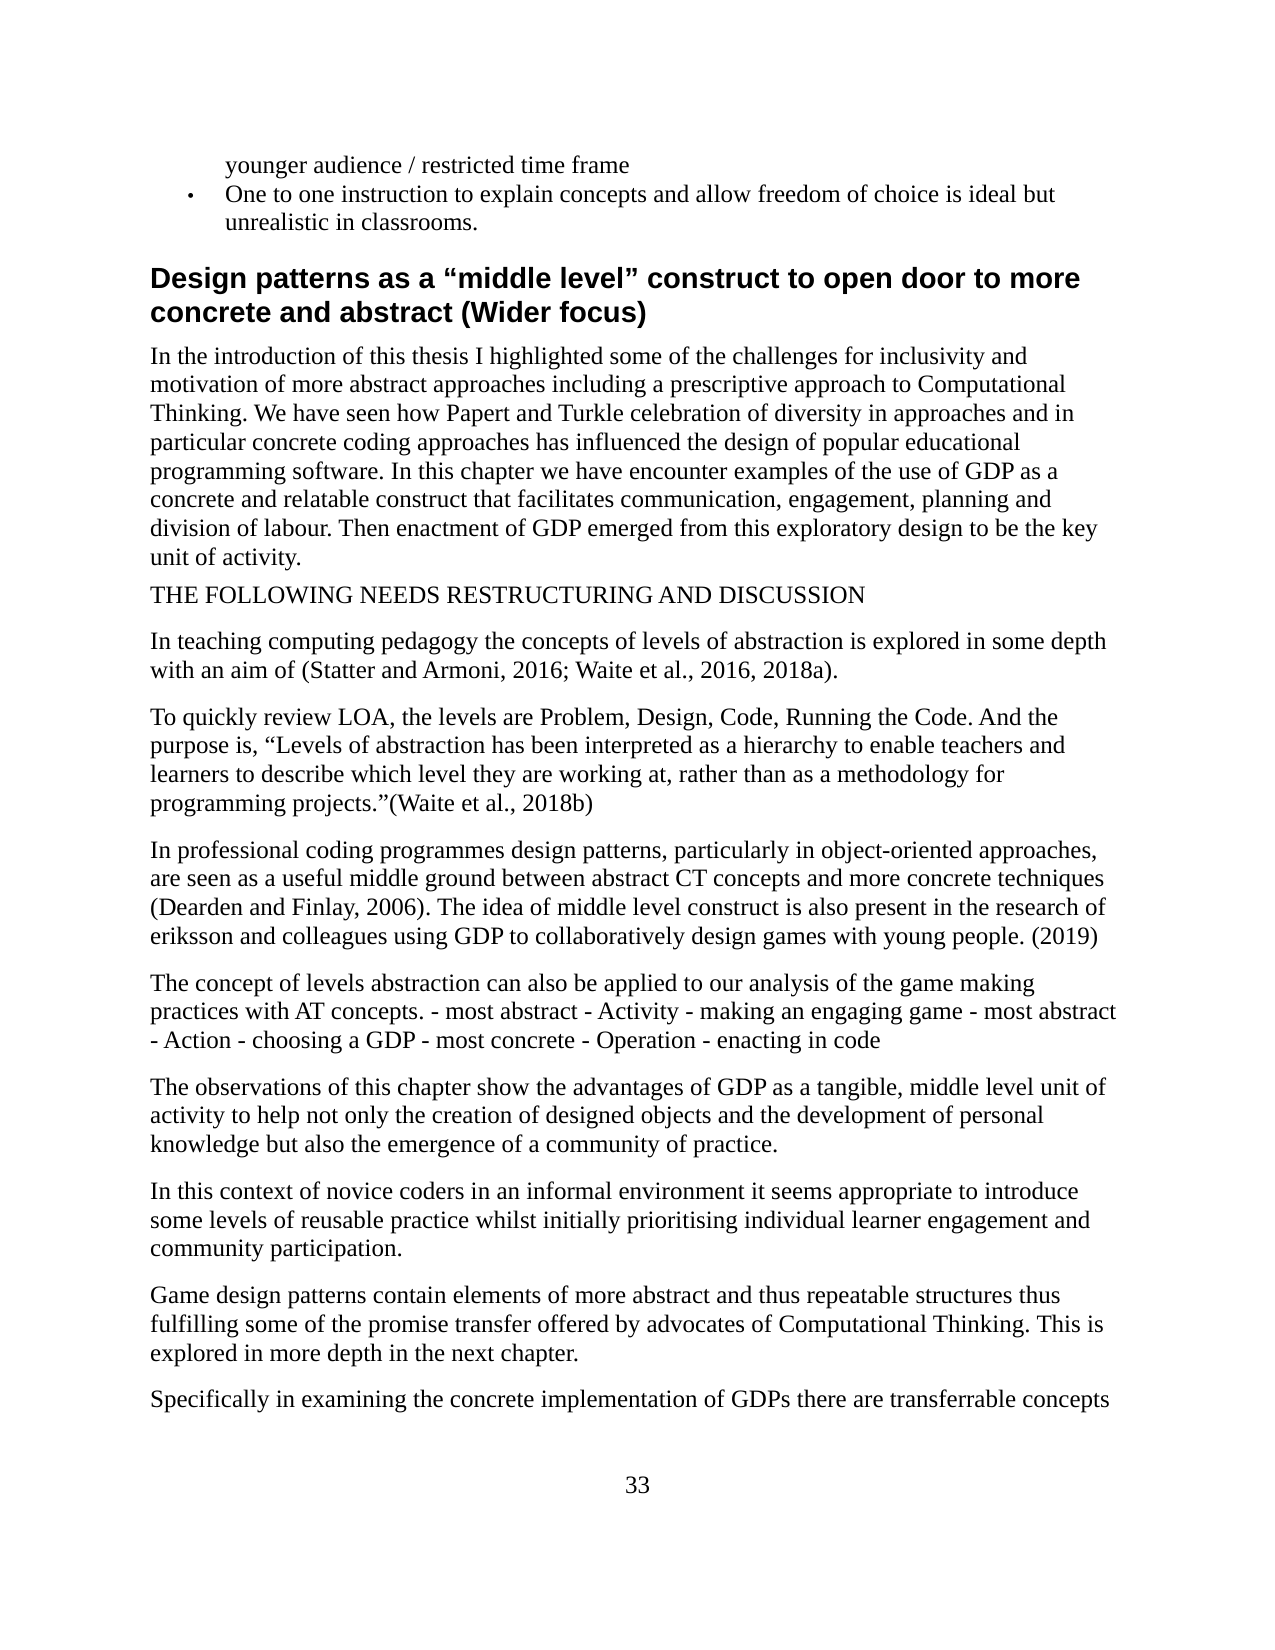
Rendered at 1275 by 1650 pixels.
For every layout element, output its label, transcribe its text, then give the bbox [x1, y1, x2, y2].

text The observations of this chapter show the advantages of GDP as a tangible, middle level unit of activity to help not only the creation of designed objects and the development of personal knowledge but also the emergence of a community of practice. [150, 1072, 1125, 1158]
text THE FOLLOWING NEEDS RESTRUCTURING AND DISCUSSION [150, 580, 1125, 608]
text Game design patterns contain elements of more abstract and thus repeatable structures thus fulfilling some of the promise transfer offered by advocates of Computational Thinking. This is explored in more depth in the next chapter. [150, 1280, 1125, 1366]
subtitle Design patterns as a “middle level” construct to open door to more concrete and abstract (Wider focus) [150, 261, 1125, 328]
list One to one instruction to explain concepts and allow freedom of choice is ideal but unrealistic in classrooms. [187, 179, 1125, 236]
text In the introduction of this thesis I highlighted some of the challenges for inclusivity and motivation of more abstract approaches including a prescriptive approach to Computational Thinking. We have seen how Papert and Turkle celebration of diversity in approaches and in particular concrete coding approaches has influenced the design of popular educational programming software. In this chapter we have encounter examples of the use of GDP as a concrete and relatable construct that facilitates communication, engagement, planning and division of labour. Then enactment of GDP emerged from this exploratory design to be the key unit of activity. [150, 341, 1125, 571]
text In professional coding programmes design patterns, particularly in object-oriented approaches, are seen as a useful middle ground between abstract CT concepts and more concrete techniques (Dearden and Finlay, 2006). The idea of middle level construct is also present in the research of eriksson and colleagues using GDP to collaboratively design games with young people. (2019) [150, 835, 1125, 950]
text Specifically in examining the concrete implementation of GDPs there are transferrable concepts [150, 1384, 1125, 1413]
text The concept of levels abstraction can also be applied to our analysis of the game making practices with AT concepts. - most abstract - Activity - making an engaging game - most abstract - Action - choosing a GDP - most concrete - Operation - enacting in code [150, 968, 1125, 1054]
list younger audience / restricted time frame [187, 150, 1125, 179]
text In teaching computing pedagogy the concepts of levels of abstraction is explored in some depth with an aim of (Statter and Armoni, 2016; Waite et al., 2016, 2018a). [150, 626, 1125, 684]
text In this context of novice coders in an informal environment it seems appropriate to introduce some levels of reusable practice whilst initially prioritising individual learner engagement and community participation. [150, 1176, 1125, 1262]
text To quickly review LOA, the levels are Problem, Design, Code, Running the Code. And the purpose is, “Levels of abstraction has been interpreted as a hierarchy to enable teachers and learners to describe which level they are working at, rather than as a methodology for programming projects.”(Waite et al., 2018b) [150, 702, 1125, 817]
